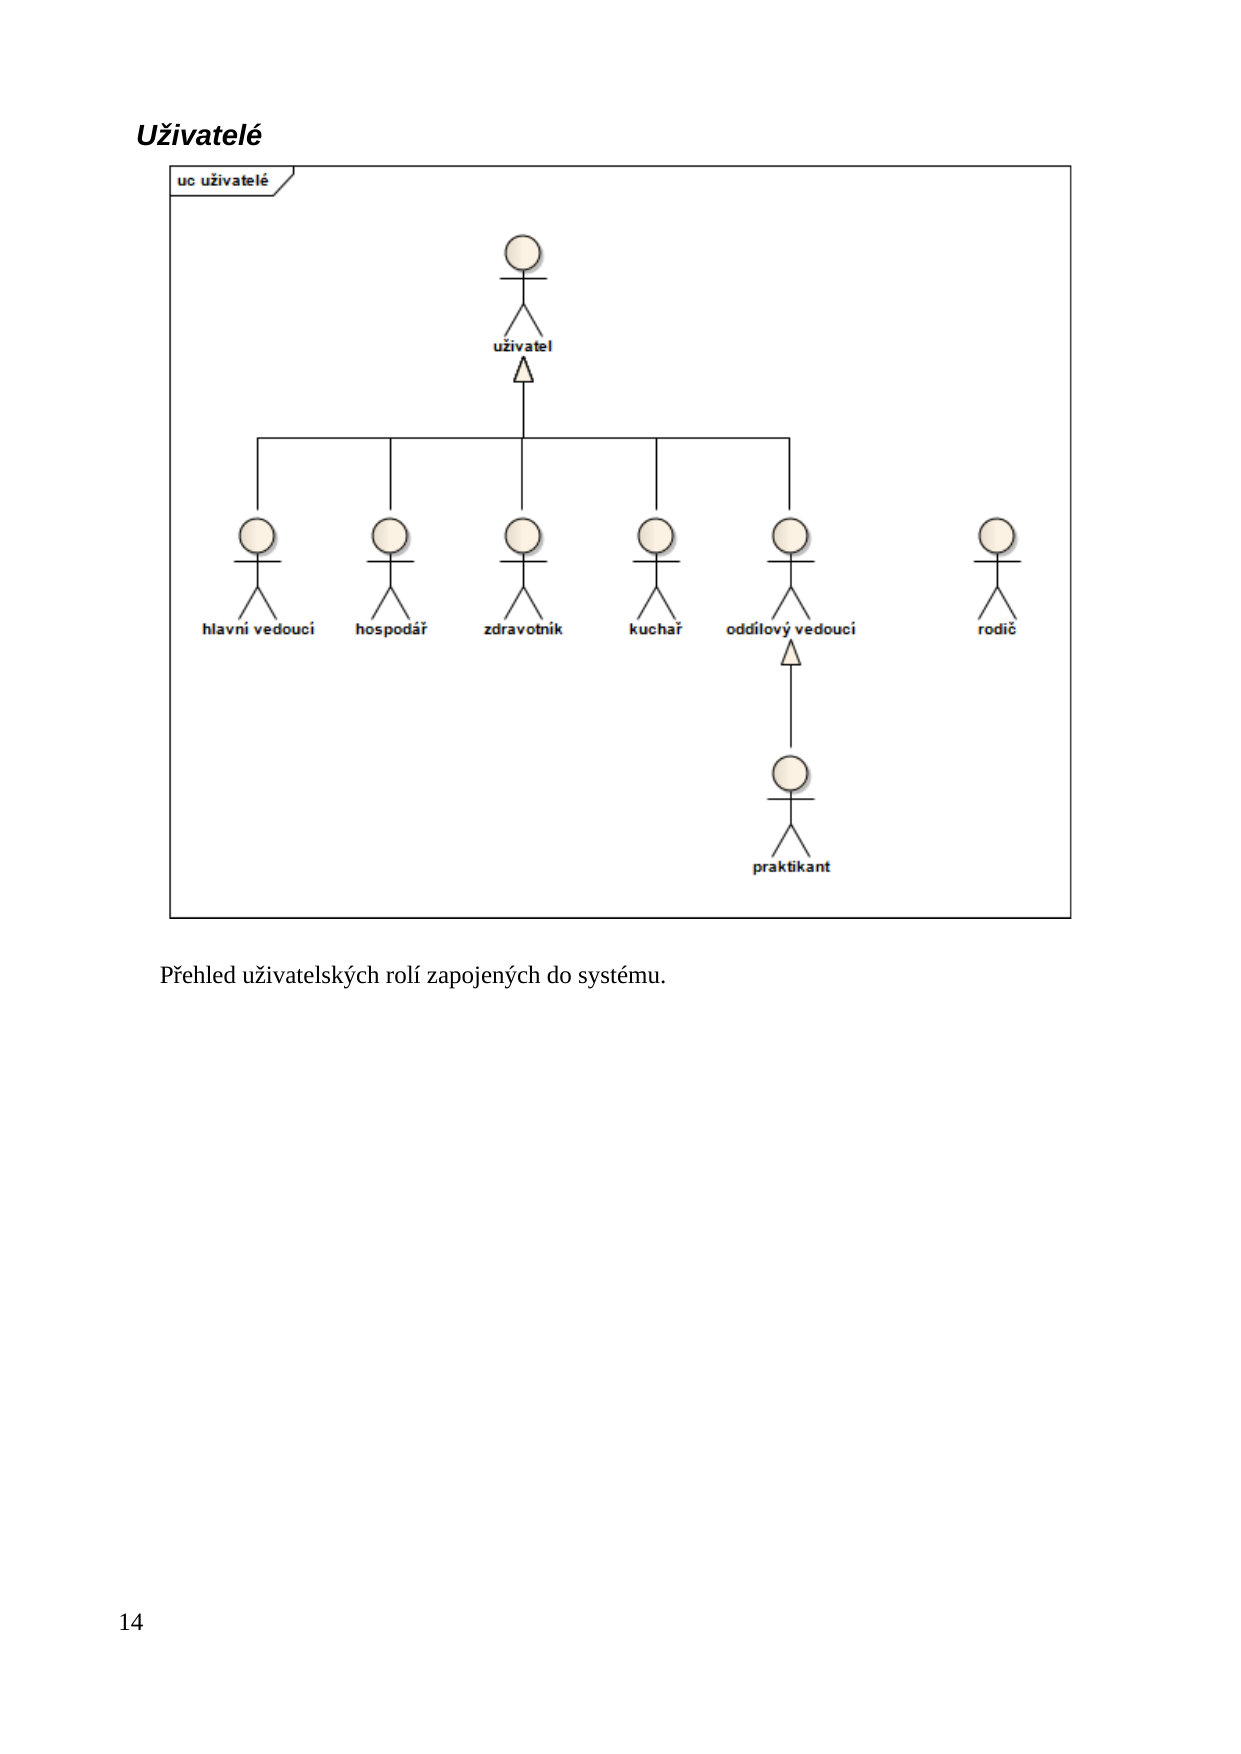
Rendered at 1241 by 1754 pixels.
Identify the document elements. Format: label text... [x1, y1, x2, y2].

subtitle Uživatelé [136, 118, 1122, 152]
text Přehled uživatelských rolí zapojených do systému. [159, 960, 1122, 989]
picture [168, 164, 1072, 919]
